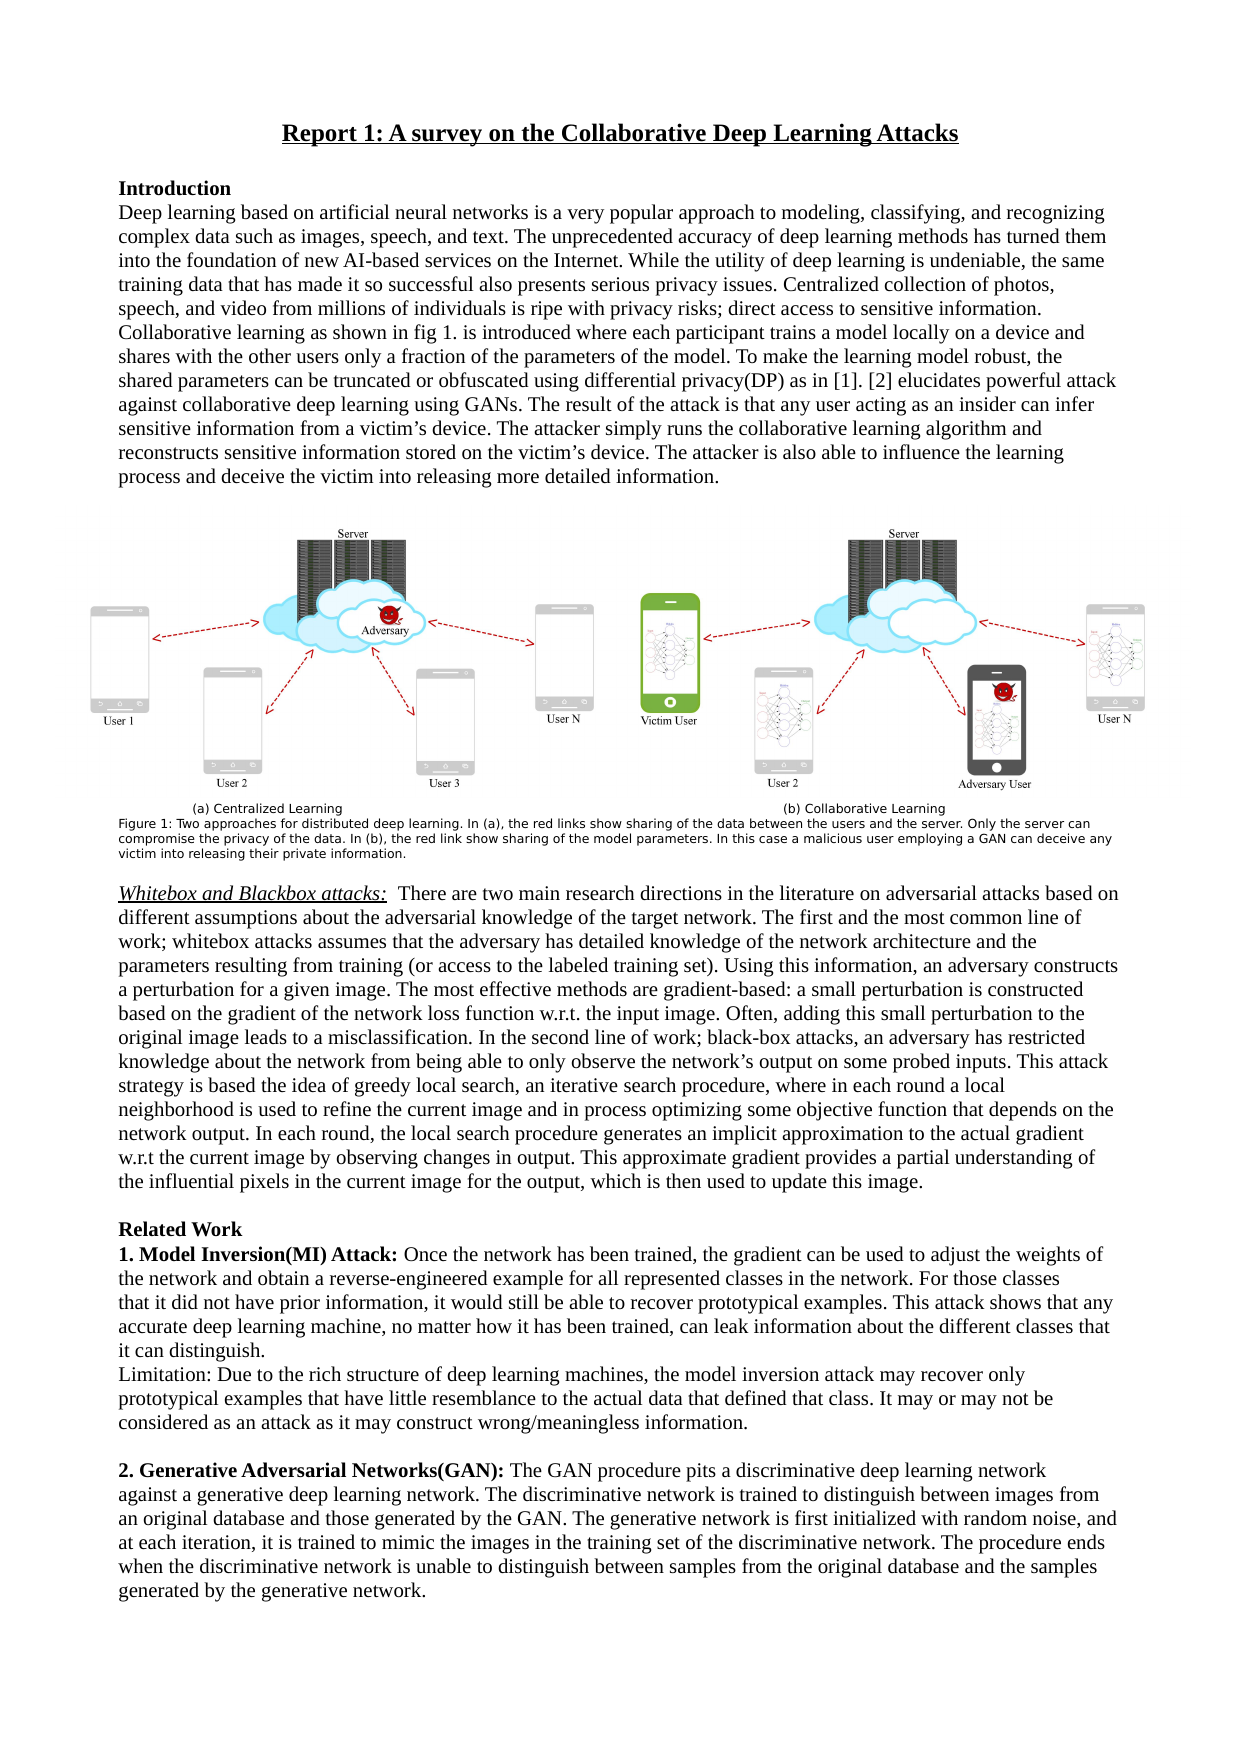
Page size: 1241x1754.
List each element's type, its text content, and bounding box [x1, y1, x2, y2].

text [118, 488, 1122, 505]
text Introduction [118, 176, 1122, 200]
text (a) Centralized Learning (b) Collaborative Learning [118, 798, 1122, 817]
text that it did not have prior information, it would still be able to recover prototypical examples. This attack shows that any accurate deep learning machine, no matter how it has been trained, can leak information about the different classes that it can distinguish. [118, 1289, 1122, 1362]
text Whitebox and Blackbox attacks: There are two main research directions in the literature on adversarial attacks based on different assumptions about the adversarial knowledge of the target network. The first and the most common line of work; whitebox attacks assumes that the adversary has detailed knowledge of the network architecture and the parameters resulting from training (or access to the labeled training set). Using this information, an adversary constructs a perturbation for a given image. The most effective methods are gradient-based: a small perturbation is constructed based on the gradient of the network loss function w.r.t. the input image. Often, adding this small perturbation to the original image leads to a misclassification. In the second line of work; black-box attacks, an adversary has restricted knowledge about the network from being able to only observe the network’s output on some probed inputs. This attack strategy is based the idea of greedy local search, an iterative search procedure, where in each round a local neighborhood is used to refine the current image and in process optimizing some objective function that depends on the network output. In each round, the local search procedure generates an implicit approximation to the actual gradient w.r.t the current image by observing changes in output. This approximate gradient provides a partial understanding of the influential pixels in the current image for the output, which is then used to update this image. [118, 881, 1122, 1193]
text 1. Model Inversion(MI) Attack: Once the network has been trained, the gradient can be used to adjust the weights of the network and obtain a reverse-engineered example for all represented classes in the network. For those classes [118, 1241, 1122, 1289]
text Report 1: A survey on the Collaborative Deep Learning Attacks [118, 118, 1122, 147]
text Figure 1: Two approaches for distributed deep learning. In (a), the red links show sharing of the data between the users and the server. Only the server can compromise the privacy of the data. In (b), the red link show sharing of the model parameters. In this case a malicious user employing a GAN can deceive any victim into releasing their private information. [118, 817, 1122, 861]
picture [54, 505, 1192, 798]
text 2. Generative Adversarial Networks(GAN): The GAN procedure pits a discriminative deep learning network [118, 1458, 1122, 1482]
text Collaborative learning as shown in fig 1. is introduced where each participant trains a model locally on a device and shares with the other users only a fraction of the parameters of the model. To make the learning model robust, the shared parameters can be truncated or obfuscated using differential privacy(DP) as in [1]. [2] elucidates powerful attack against collaborative deep learning using GANs. The result of the attack is that any user acting as an insider can infer sensitive information from a victim’s device. The attacker simply runs the collaborative learning algorithm and reconstructs sensitive information stored on the victim’s device. The attacker is also able to influence the learning process and deceive the victim into releasing more detailed information. [118, 320, 1122, 488]
text Deep learning based on artificial neural networks is a very popular approach to modeling, classifying, and recognizing complex data such as images, speech, and text. The unprecedented accuracy of deep learning methods has turned them into the foundation of new AI-based services on the Internet. While the utility of deep learning is undeniable, the same training data that has made it so successful also presents serious privacy issues. Centralized collection of photos, speech, and video from millions of individuals is ripe with privacy risks; direct access to sensitive information. [118, 200, 1122, 320]
text against a generative deep learning network. The discriminative network is trained to distinguish between images from an original database and those generated by the GAN. The generative network is first initialized with random noise, and at each iteration, it is trained to mimic the images in the training set of the discriminative network. The procedure ends when the discriminative network is unable to distinguish between samples from the original database and the samples generated by the generative network. [118, 1482, 1122, 1602]
text Related Work [118, 1217, 1122, 1241]
text Limitation: Due to the rich structure of deep learning machines, the model inversion attack may recover only prototypical examples that have little resemblance to the actual data that defined that class. It may or may not be considered as an attack as it may construct wrong/meaningless information. [118, 1362, 1122, 1434]
